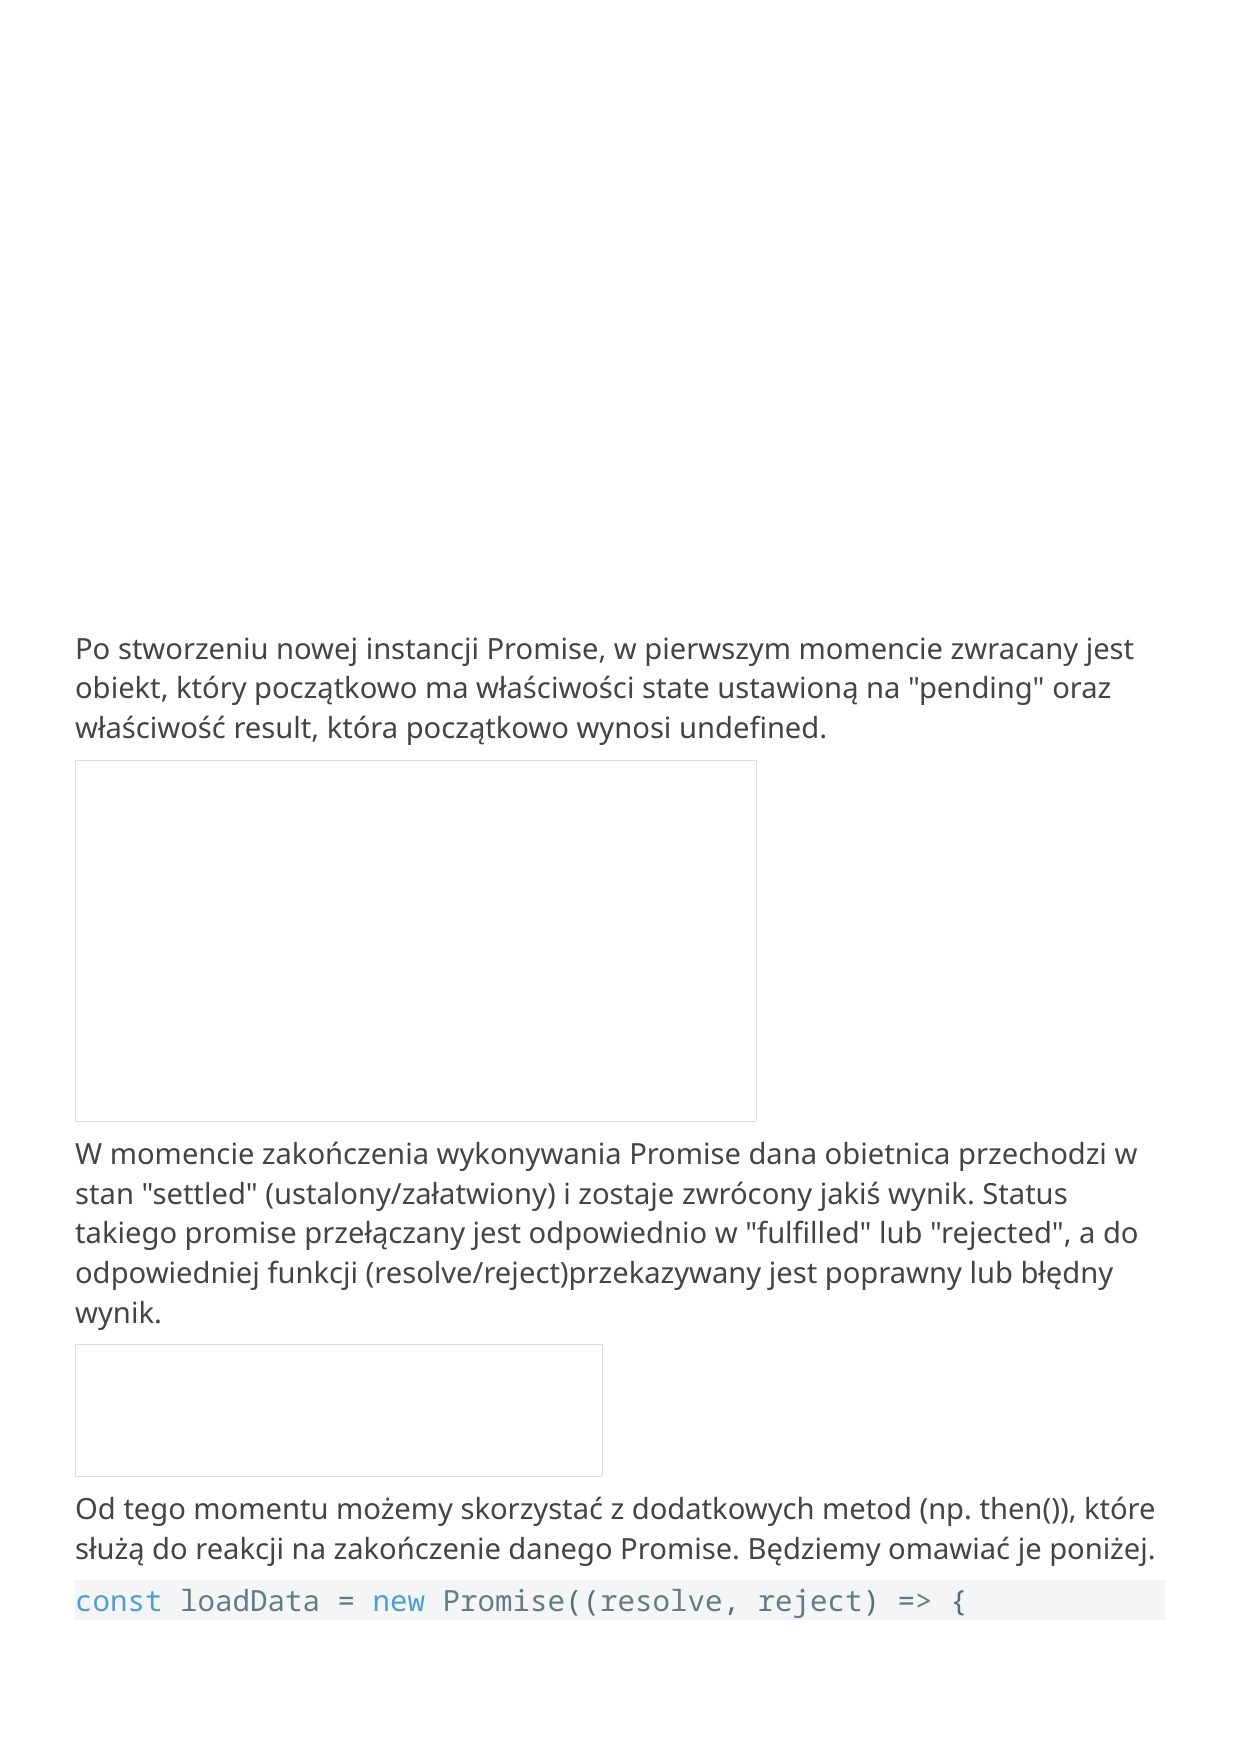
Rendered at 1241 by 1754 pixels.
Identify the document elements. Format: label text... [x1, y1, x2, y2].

text const loadData = new Promise((resolve, reject) => { [75, 1580, 1165, 1620]
text Od tego momentu możemy skorzystać z dodatkowych metod (np. then()), które służą do reakcji na zakończenie danego Promise. Będziemy omawiać je poniżej. [75, 1488, 1165, 1568]
text W momencie zakończenia wykonywania Promise dana obietnica przechodzi w stan "settled" (ustalony/załatwiony) i zostaje zwrócony jakiś wynik. Status takiego promise przełączany jest odpowiednio w "fulfilled" lub "rejected", a do odpowiedniej funkcji (resolve/reject)przekazywany jest poprawny lub błędny wynik. [75, 1133, 1165, 1332]
text Po stworzeniu nowej instancji Promise, w pierwszym momencie zwracany jest obiekt, który początkowo ma właściwości state ustawioną na "pending" oraz właściwość result, która początkowo wynosi undefined. [75, 628, 1165, 747]
